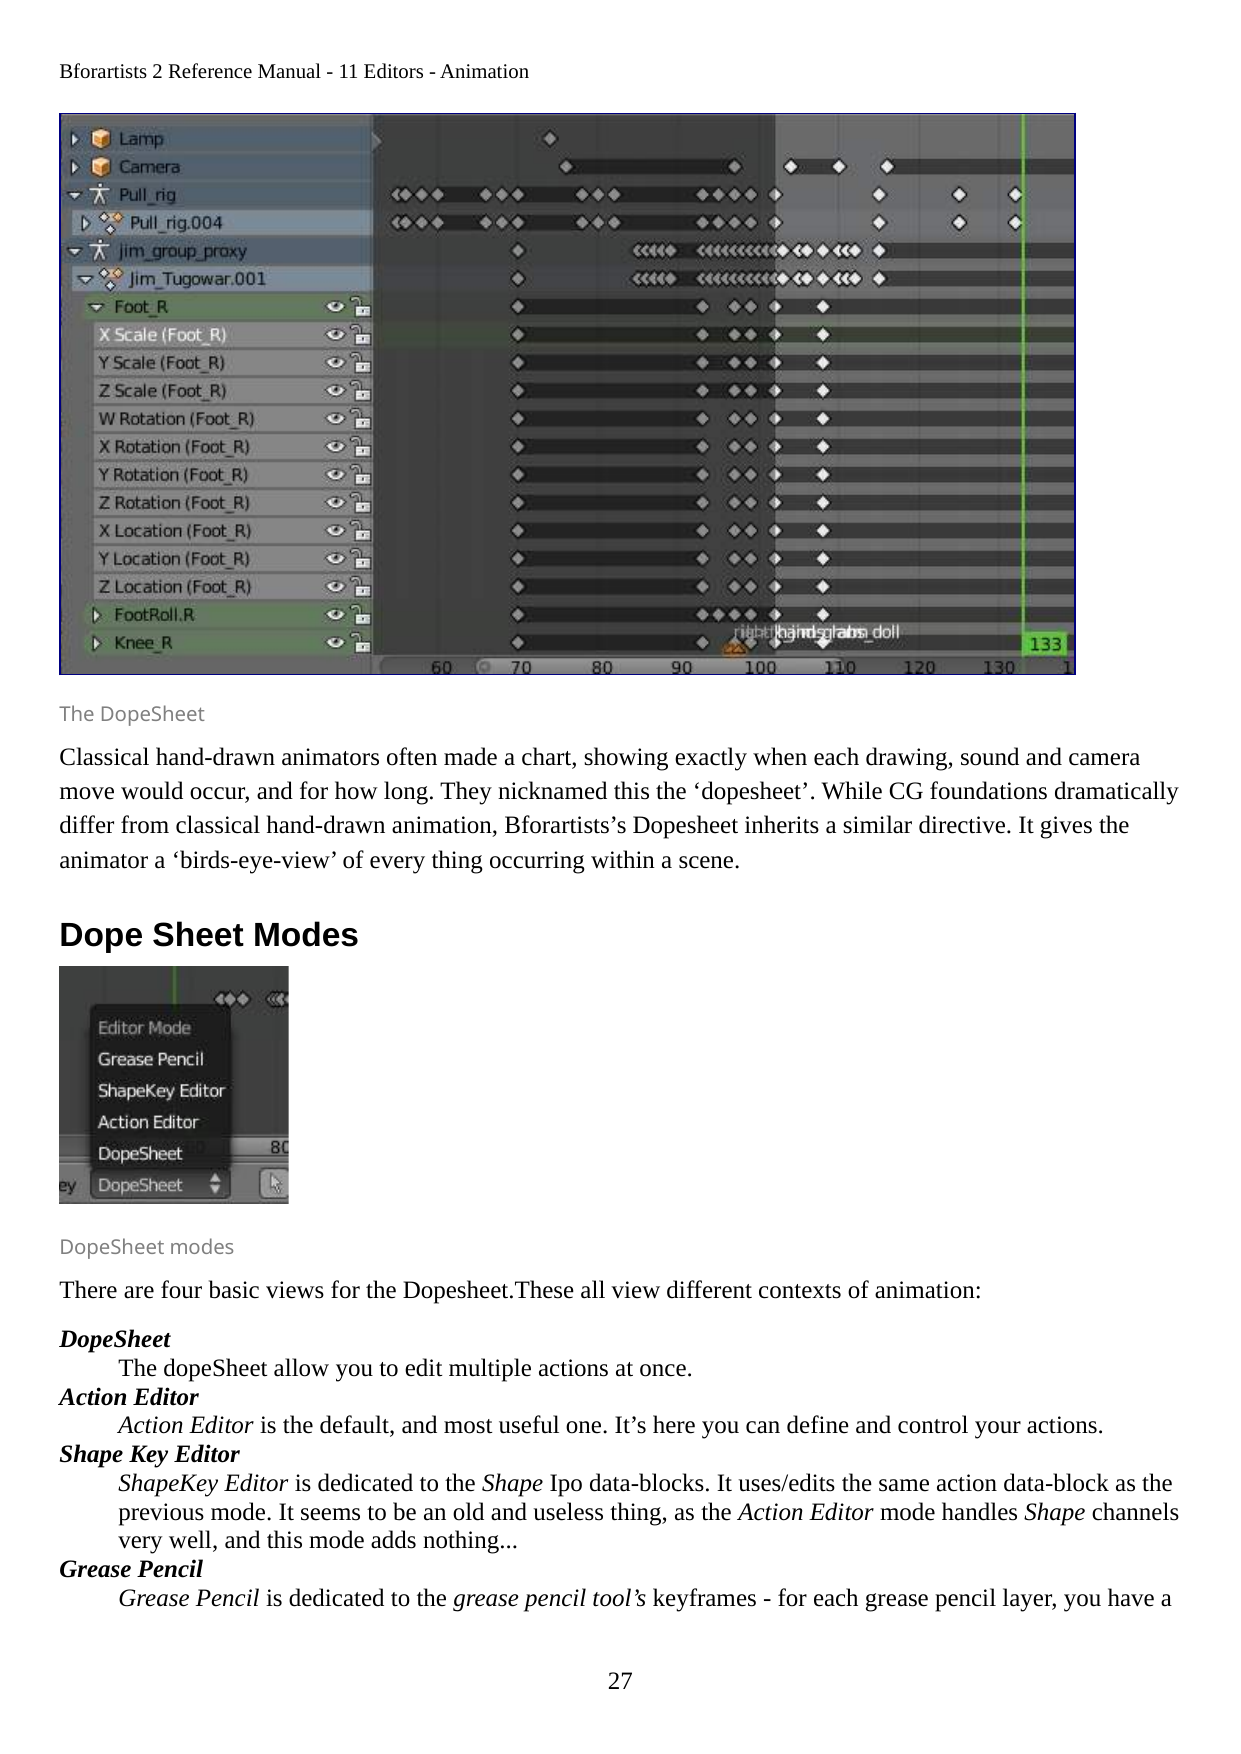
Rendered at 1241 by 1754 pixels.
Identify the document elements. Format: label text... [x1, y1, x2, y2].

text There are four basic views for the Dopesheet.These all view different contexts of animation: [59, 1275, 1181, 1304]
subtitle Grease Pencil [59, 1554, 1181, 1583]
picture [59, 966, 289, 1204]
text DopeSheet modes [59, 1229, 1181, 1260]
list ShapeKey Editor is dedicated to the Shape Ipo data-blocks. It uses/edits the same action data-block as the previous mode. It seems to be an old and useless thing, as the Action Editor mode handles Shape channels very well, and this mode adds nothing... [118, 1468, 1181, 1554]
list Grease Pencil is dedicated to the grease pencil tool’s keyframes - for each grease pencil layer, you have a [118, 1583, 1181, 1612]
text Classical hand-drawn animators often made a chart, showing exactly when each drawing, sound and camera move would occur, and for how long. They nicknamed this the ‘dopesheet’. While CG foundations dramatically differ from classical hand-drawn animation, Bforartists’s Dopesheet inherits a similar directive. It gives the animator a ‘birds-eye-view’ of every thing occurring within a scene. [59, 742, 1181, 874]
subtitle Dope Sheet Modes [59, 915, 1181, 953]
subtitle DopeSheet [59, 1324, 1181, 1353]
text The DopeSheet [59, 696, 1181, 727]
subtitle Action Editor [59, 1382, 1181, 1410]
picture [61, 114, 1074, 674]
list Action Editor is the default, and most useful one. It’s here you can define and control your actions. [118, 1410, 1181, 1439]
subtitle Shape Key Editor [59, 1439, 1181, 1468]
list The dopeSheet allow you to edit multiple actions at once. [118, 1353, 1181, 1382]
